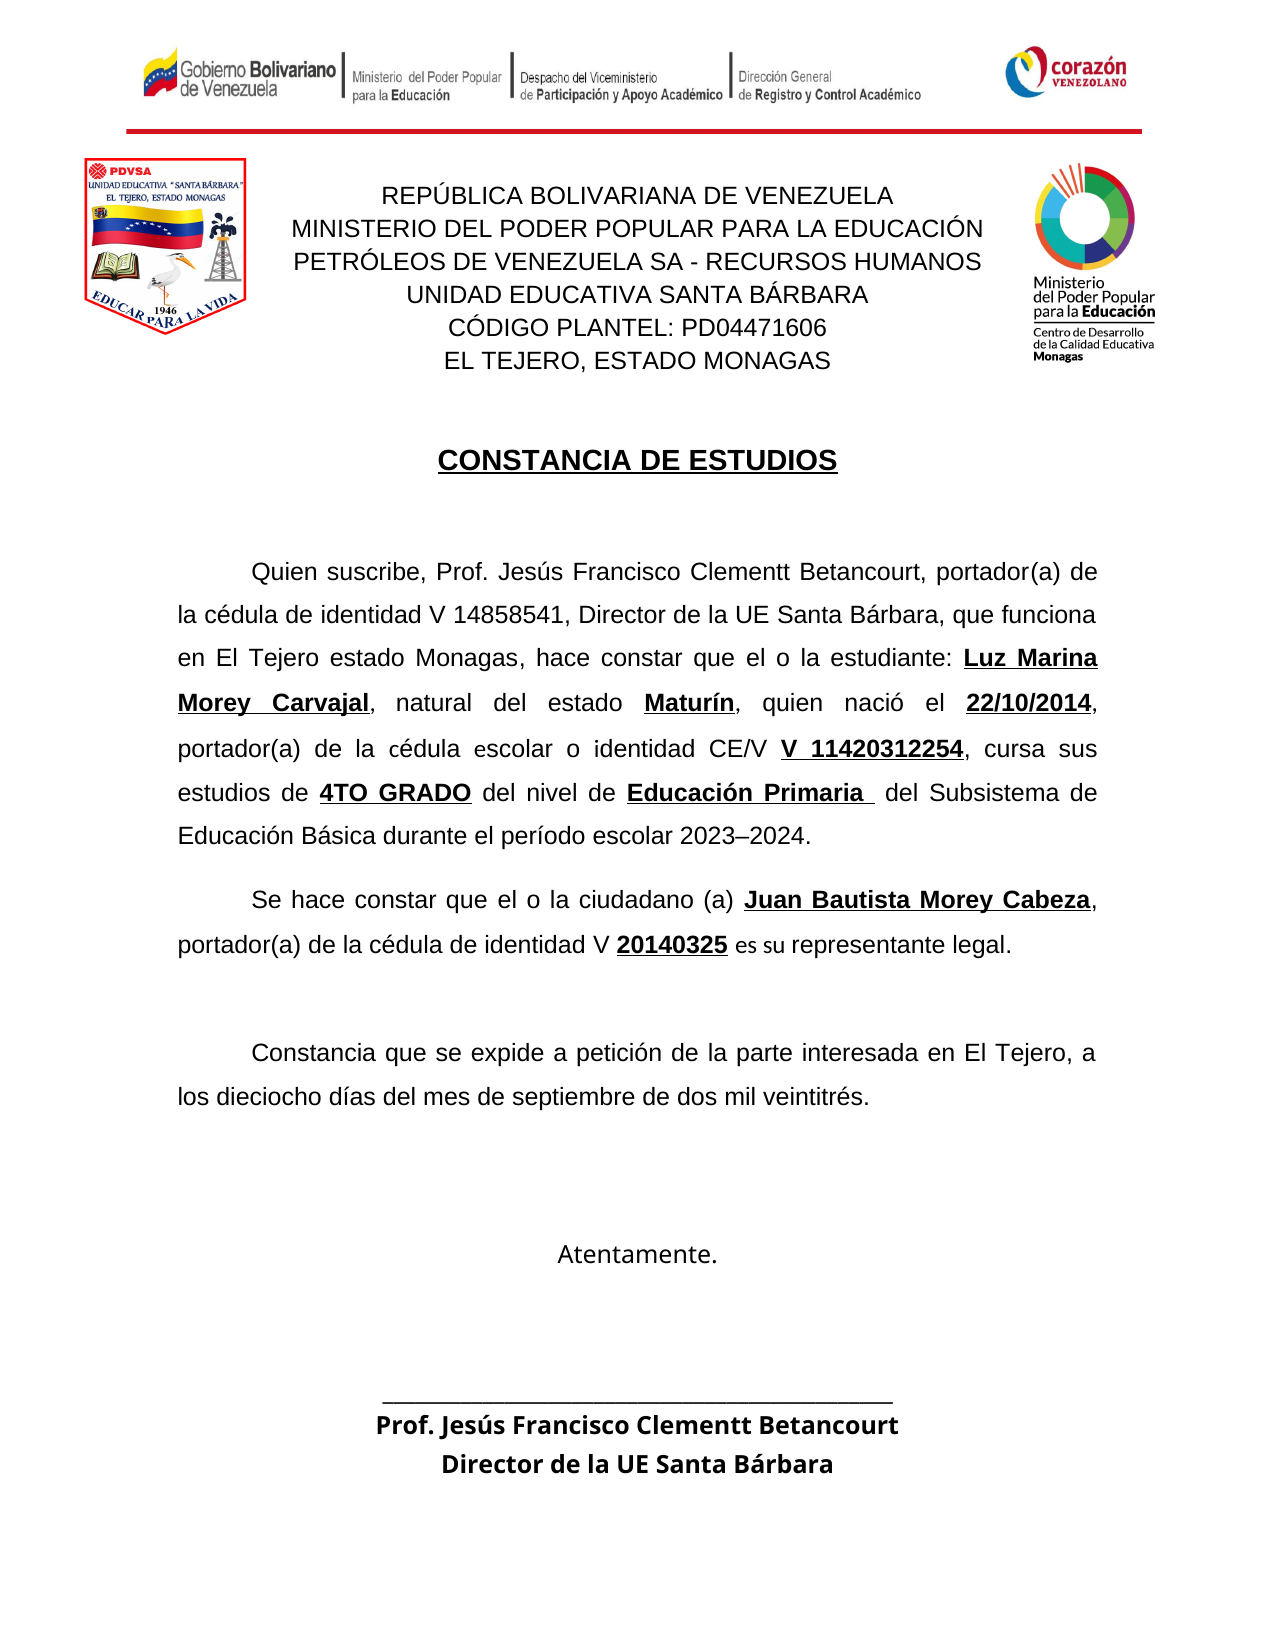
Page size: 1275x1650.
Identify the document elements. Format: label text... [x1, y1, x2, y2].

text CÓDIGO PLANTEL: PD04471606 [177, 313, 978, 341]
text UNIDAD EDUCATIVA SANTA BÁRBARA [252, 280, 978, 308]
text Se hace constar que el o la ciudadano (a) Juan Bautista Morey Cabeza, portador(a) de la cédula de identidad V 20140325 es su representante legal. [177, 885, 1098, 959]
text Director de la UE Santa Bárbara [177, 1447, 1098, 1481]
picture [126, 11, 1142, 134]
subtitle PETRÓLEOS DE VENEZUELA SA - RECURSOS HUMANOS [252, 247, 978, 275]
text ______________________________________________ [177, 1373, 1098, 1407]
picture [79, 158, 252, 335]
text Quien suscribe, Prof. Jesús Francisco Clementt Betancourt, portador(a) de la cédula de identidad V 14858541, Director de la UE Santa Bárbara, que funciona en El Tejero estado Monagas, hace constar que el o la estudiante: Luz Marina Morey Carvajal, natural del estado Maturín, quien nació el 22/10/2014, portador(a) de la cédula escolar o identidad CE/V V 11420312254, cursa sus estudios de 4TO GRADO del nivel de Educación Primaria del Subsistema de Educación Básica durante el período escolar 2023–2024. [177, 557, 1098, 849]
subtitle MINISTERIO DEL PODER POPULAR PARA LA EDUCACIÓN [252, 214, 978, 242]
text Atentamente. [177, 1237, 1098, 1271]
text Constancia que se expide a petición de la parte interesada en El Tejero, a los dieciocho días del mes de septiembre de dos mil veintitrés. [177, 1038, 1098, 1110]
subtitle REPÚBLICA BOLIVARIANA DE VENEZUELA [252, 181, 978, 209]
picture [978, 153, 1200, 377]
subtitle CONSTANCIA DE ESTUDIOS [177, 443, 1098, 476]
text Prof. Jesús Francisco Clementt Betancourt [177, 1407, 1098, 1441]
text EL TEJERO, ESTADO MONAGAS [177, 346, 978, 374]
